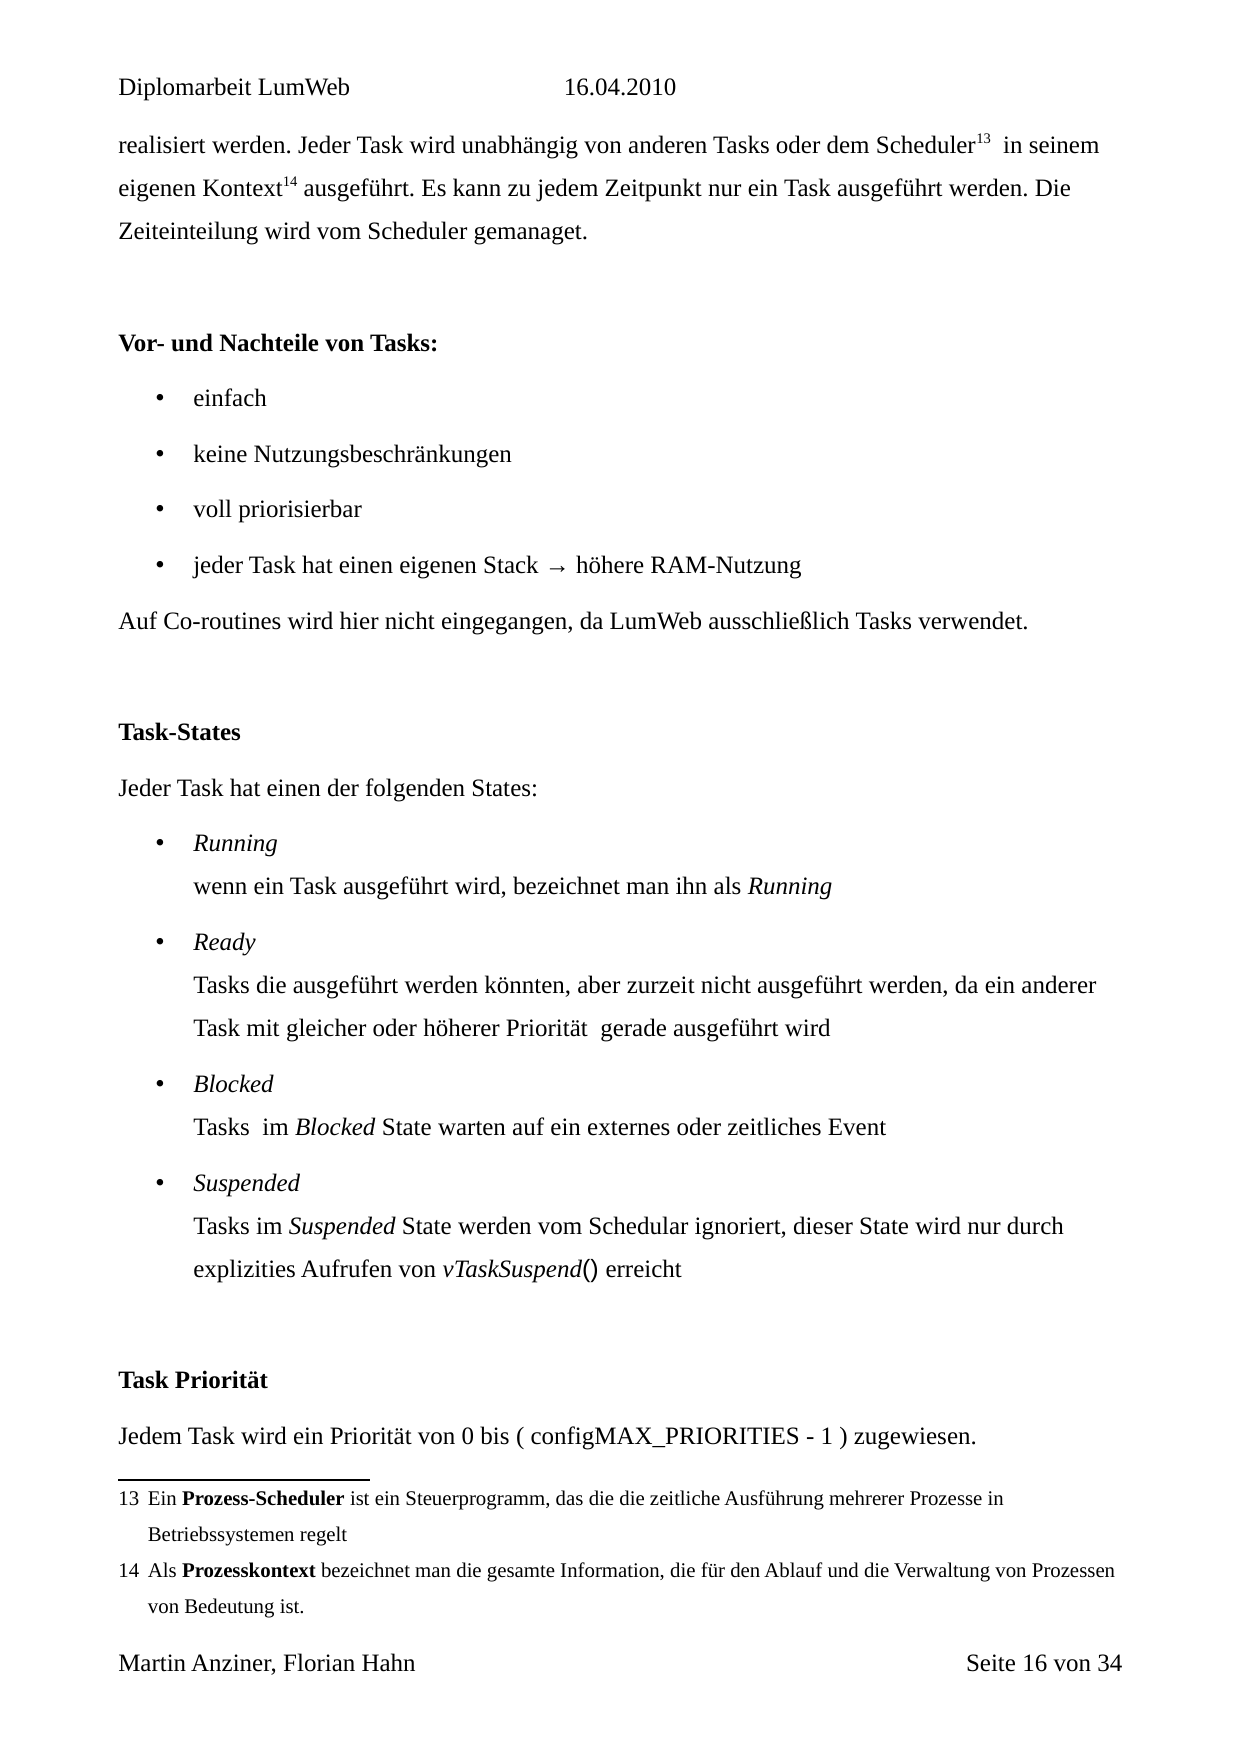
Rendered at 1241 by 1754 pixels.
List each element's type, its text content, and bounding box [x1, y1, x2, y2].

list Suspended Tasks im Suspended State werden vom Schedular ignoriert, dieser State wird nur durch explizities Aufrufen von vTaskSuspend() erreicht [156, 1168, 1122, 1283]
text Vor- und Nachteile von Tasks: [118, 328, 1122, 356]
text Als Prozesskontext bezeichnet man die gesamte Information, die für den Ablauf und die Verwaltung von Prozessen von Bedeutung ist. [118, 1558, 1122, 1618]
text Jeder Task hat einen der folgenden States: [118, 773, 1122, 801]
list Ready Tasks die ausgeführt werden könnten, aber zurzeit nicht ausgeführt werden, da ein anderer Task mit gleicher oder höherer Priorität gerade ausgeführt wird [156, 927, 1122, 1042]
list keine Nutzungsbeschränkungen [156, 439, 1122, 468]
list Blocked Tasks im Blocked State warten auf ein externes oder zeitliches Event [156, 1069, 1122, 1141]
text realisiert werden. Jeder Task wird unabhängig von anderen Tasks oder dem Scheduler in seinem eigenen Kontext ausgeführt. Es kann zu jedem Zeitpunkt nur ein Task ausgeführt werden. Die Zeiteinteilung wird vom Scheduler gemanaget. [118, 130, 1122, 245]
list einfach [156, 383, 1122, 412]
list Running wenn ein Task ausgeführt wird, bezeichnet man ihn als Running [156, 828, 1122, 900]
list voll priorisierbar [156, 494, 1122, 523]
text Task-States [118, 717, 1122, 746]
text Task Priorität [118, 1365, 1122, 1394]
text Jedem Task wird ein Priorität von 0 bis ( configMAX_PRIORITIES - 1 ) zugewiesen. [118, 1421, 1122, 1449]
text Auf Co-routines wird hier nicht eingegangen, da LumWeb ausschließlich Tasks verwendet. [118, 606, 1122, 634]
list jeder Task hat einen eigenen Stack → höhere RAM-Nutzung [156, 550, 1122, 579]
text Ein Prozess-Scheduler ist ein Steuerprogramm, das die die zeitliche Ausführung mehrerer Prozesse in Betriebssystemen regelt [118, 1486, 1122, 1546]
